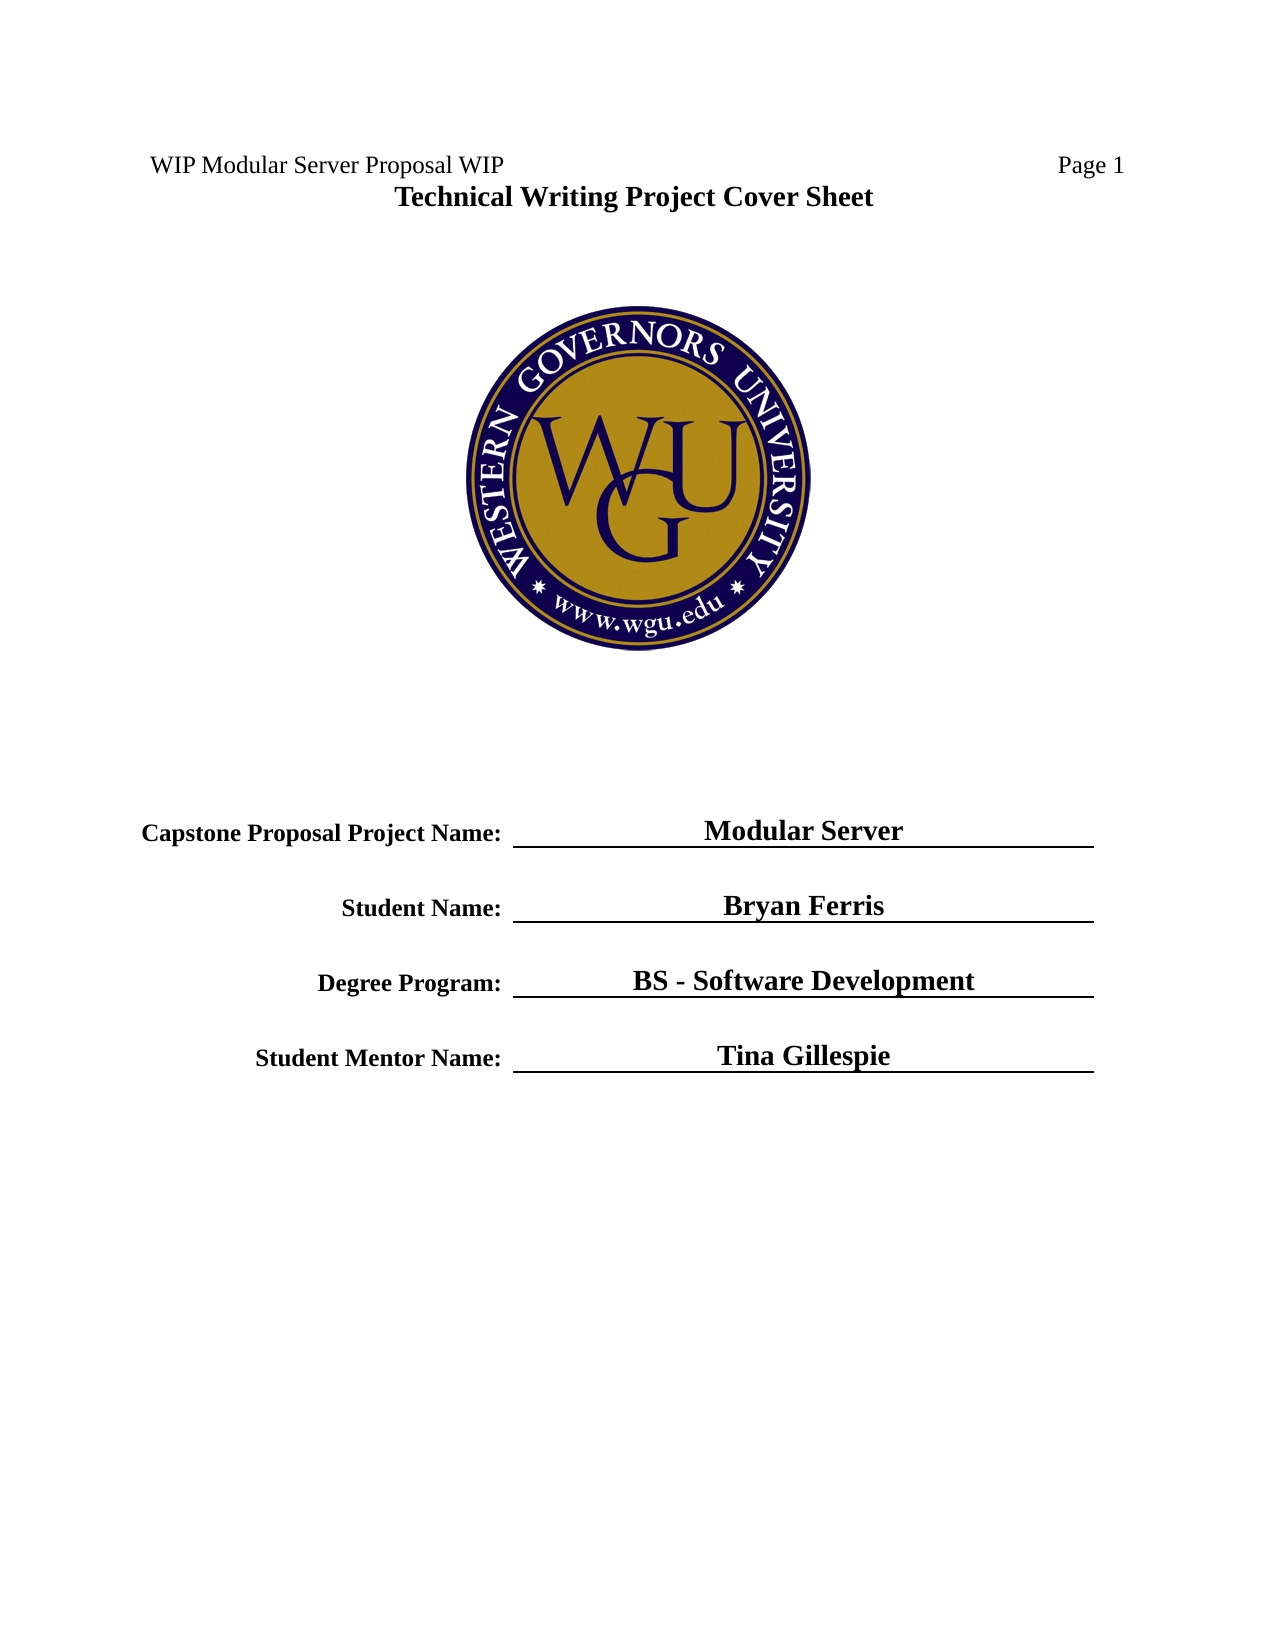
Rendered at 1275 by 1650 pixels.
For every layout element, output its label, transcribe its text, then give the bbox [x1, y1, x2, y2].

table_header Capstone Proposal Project Name: [129, 771, 513, 846]
text Technical Writing Project Cover Sheet [225, 179, 1050, 212]
table_cell Degree Program: [129, 921, 513, 996]
table_cell Bryan Ferris [513, 848, 1094, 921]
table_cell Tina Gillespie [513, 998, 1094, 1071]
table_cell Student Name: [129, 846, 513, 921]
table_cell Student Mentor Name: [129, 996, 513, 1071]
table_cell BS - Software Development [513, 923, 1094, 996]
table_header Modular Server [513, 771, 1094, 846]
picture [458, 298, 817, 657]
